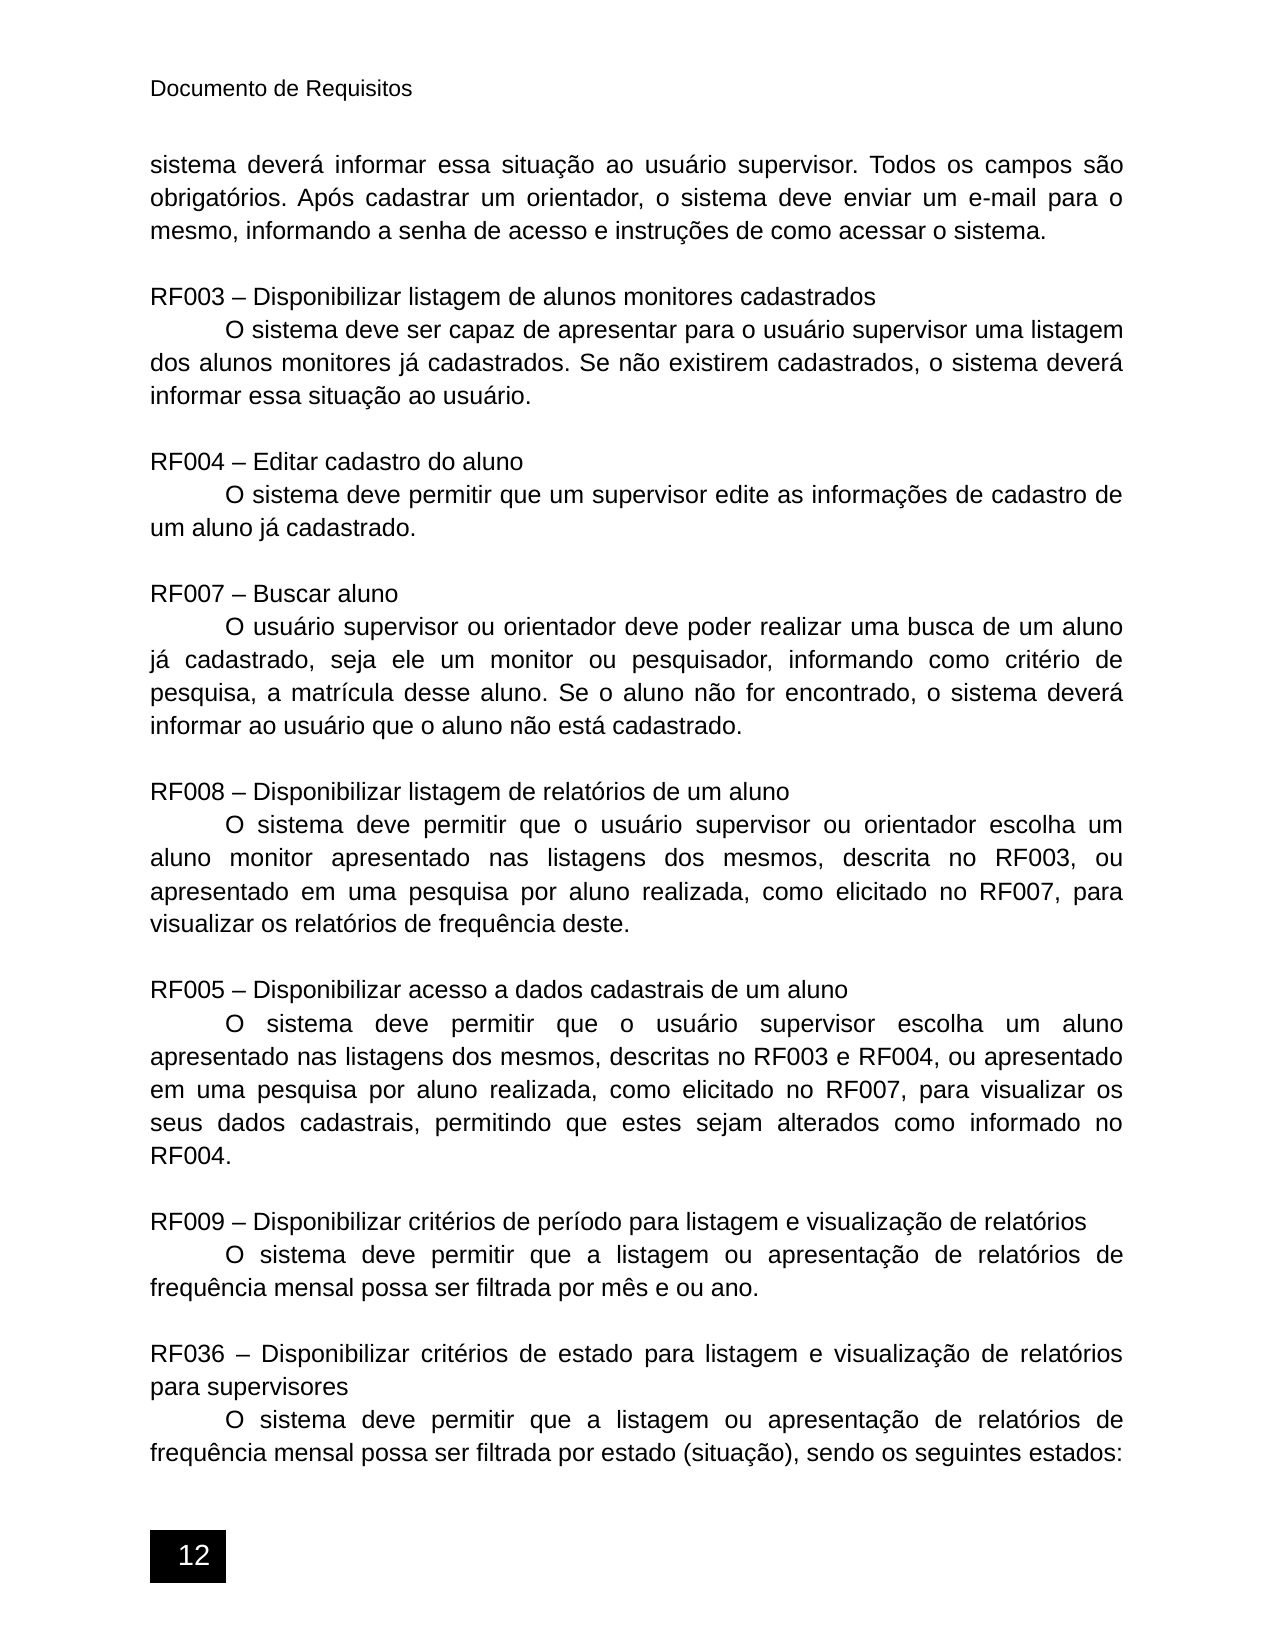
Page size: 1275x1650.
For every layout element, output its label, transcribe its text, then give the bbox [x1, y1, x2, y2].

text RF036 – Disponibilizar critérios de estado para listagem e visualização de relatórios para supervisores [150, 1339, 1125, 1401]
text RF008 – Disponibilizar listagem de relatórios de um aluno [150, 777, 1125, 806]
text RF004 – Editar cadastro do aluno [150, 447, 1125, 476]
text O sistema deve ser capaz de apresentar para o usuário supervisor uma listagem dos alunos monitores já cadastrados. Se não existirem cadastrados, o sistema deverá informar essa situação ao usuário. [150, 315, 1125, 410]
text RF003 – Disponibilizar listagem de alunos monitores cadastrados [150, 282, 1125, 311]
text sistema deverá informar essa situação ao usuário supervisor. Todos os campos são obrigatórios. Após cadastrar um orientador, o sistema deve enviar um e-mail para o mesmo, informando a senha de acesso e instruções de como acessar o sistema. [150, 150, 1125, 245]
text RF007 – Buscar aluno [150, 579, 1125, 608]
text O sistema deve permitir que o usuário supervisor ou orientador escolha um aluno monitor apresentado nas listagens dos mesmos, descrita no RF003, ou apresentado em uma pesquisa por aluno realizada, como elicitado no RF007, para visualizar os relatórios de frequência deste. [150, 810, 1125, 938]
text RF005 – Disponibilizar acesso a dados cadastrais de um aluno [150, 976, 1125, 1004]
text O sistema deve permitir que a listagem ou apresentação de relatórios de frequência mensal possa ser filtrada por estado (situação), sendo os seguintes estados: [150, 1405, 1125, 1467]
text RF009 – Disponibilizar critérios de período para listagem e visualização de relatórios [150, 1207, 1125, 1235]
text O usuário supervisor ou orientador deve poder realizar uma busca de um aluno já cadastrado, seja ele um monitor ou pesquisador, informando como critério de pesquisa, a matrícula desse aluno. Se o aluno não for encontrado, o sistema deverá informar ao usuário que o aluno não está cadastrado. [150, 612, 1125, 740]
text O sistema deve permitir que um supervisor edite as informações de cadastro de um aluno já cadastrado. [150, 480, 1125, 542]
text O sistema deve permitir que a listagem ou apresentação de relatórios de frequência mensal possa ser filtrada por mês e ou ano. [150, 1240, 1125, 1301]
text O sistema deve permitir que o usuário supervisor escolha um aluno apresentado nas listagens dos mesmos, descritas no RF003 e RF004, ou apresentado em uma pesquisa por aluno realizada, como elicitado no RF007, para visualizar os seus dados cadastrais, permitindo que estes sejam alterados como informado no RF004. [150, 1008, 1125, 1169]
